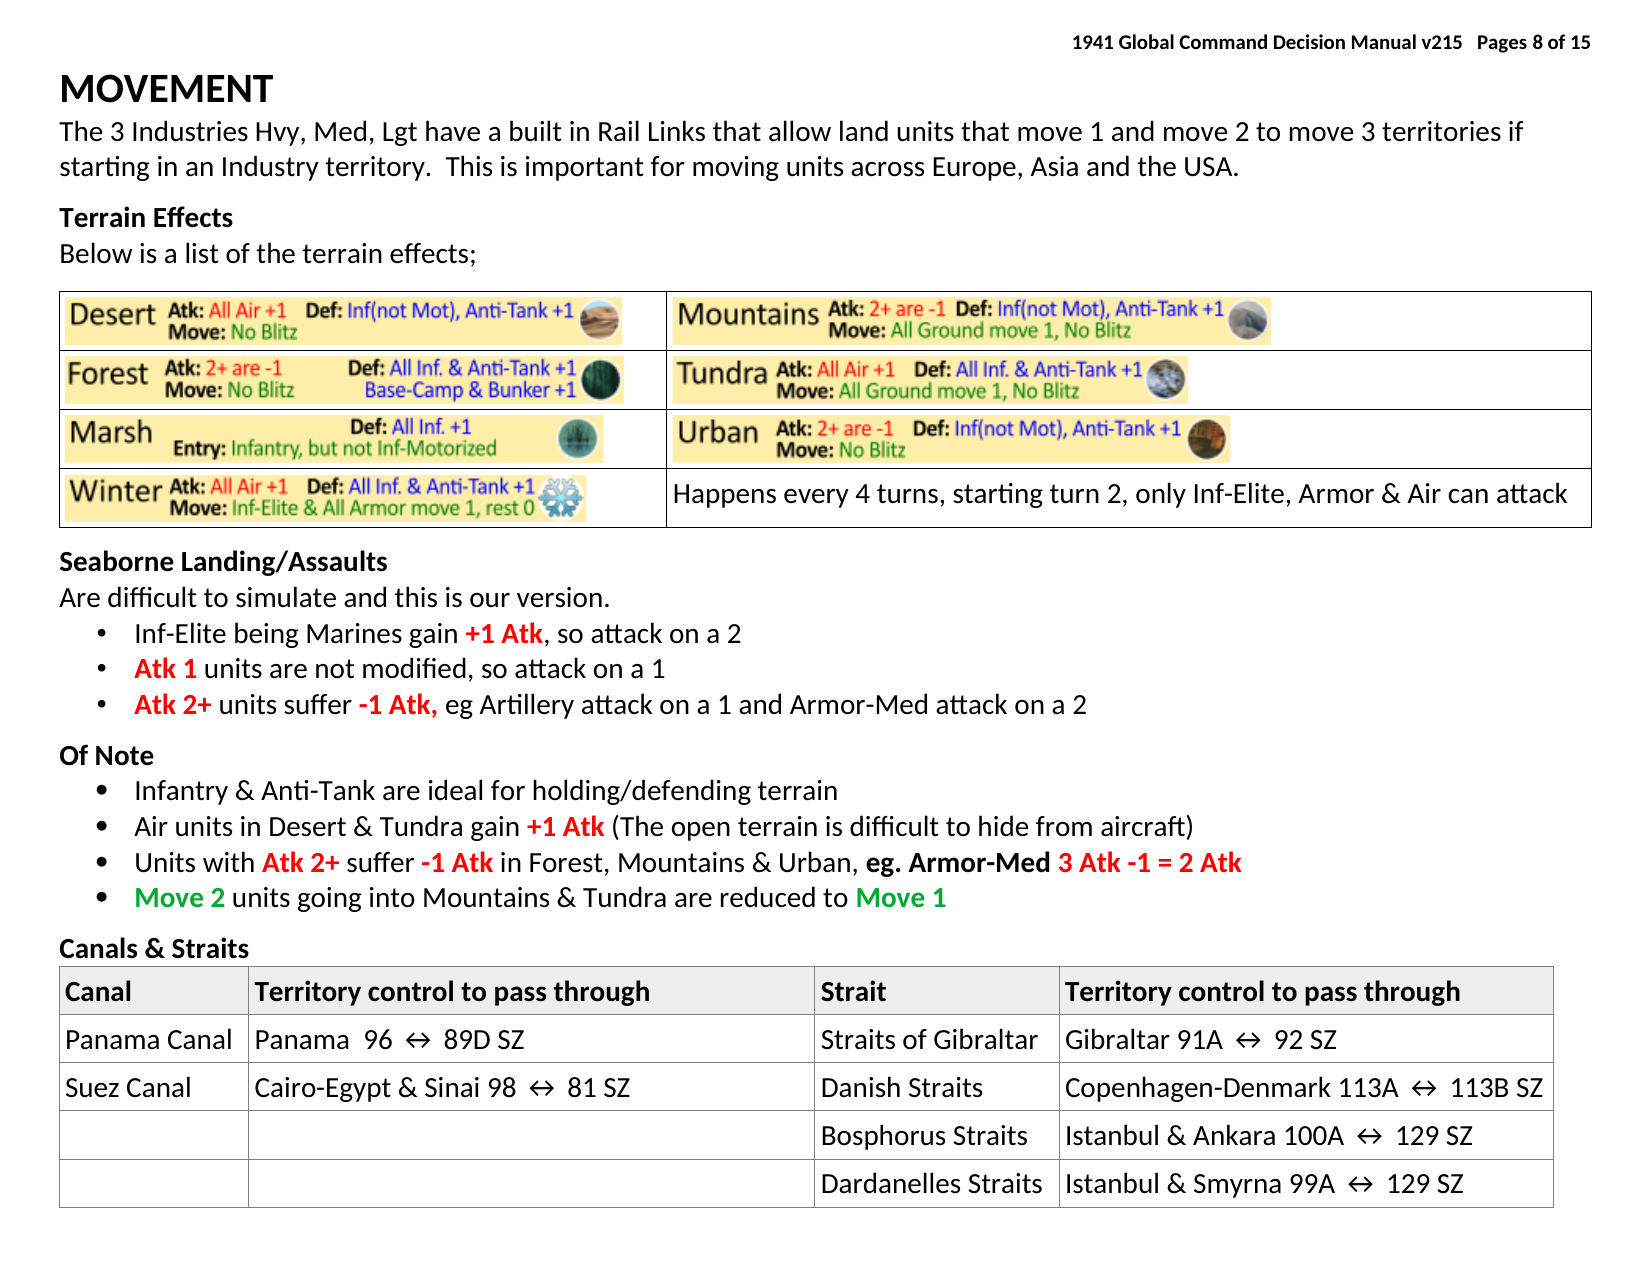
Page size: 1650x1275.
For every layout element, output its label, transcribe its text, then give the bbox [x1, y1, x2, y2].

table_cell [249, 1160, 814, 1207]
table_cell Straits of Gibraltar [815, 1015, 1059, 1062]
picture [64, 297, 623, 345]
picture [672, 297, 1272, 345]
table_cell Gibraltar 91A ↔ 92 SZ [1060, 1015, 1553, 1062]
text Of Note [59, 737, 1591, 772]
table_cell Cairo-Egypt & Sinai 98 ↔ 81 SZ [249, 1063, 814, 1110]
table_cell Bosphorus Straits [815, 1111, 1059, 1158]
table_cell [667, 410, 1591, 468]
text The 3 Industries Hvy, Med, Lgt have a built in Rail Links that allow land units that move 1 and move 2 to move 3 territories if starting in an Industry territory. This is important for moving units across Europe, Asia and the USA. [59, 113, 1591, 184]
table_cell [60, 351, 666, 409]
table_header Canal [60, 967, 248, 1014]
list Move 2 units going into Mountains & Tundra are reduced to Move 1 [97, 879, 1591, 915]
list Atk 1 units are not modified, so attack on a 1 [97, 650, 1591, 686]
text MOVEMENT [59, 62, 1591, 113]
text Seaborne Landing/Assaults [59, 543, 1591, 579]
table_cell [60, 410, 666, 468]
list Canals & Straits [59, 930, 1591, 966]
picture [64, 475, 587, 522]
text Terrain Effects [59, 199, 1591, 235]
picture [64, 356, 625, 404]
table_cell Danish Straits [815, 1063, 1059, 1110]
table_header Territory control to pass through [249, 967, 814, 1014]
table_header Territory control to pass through [1060, 967, 1553, 1014]
list Inf-Elite being Marines gain +1 Atk, so attack on a 2 [97, 615, 1591, 650]
table_header Strait [815, 967, 1059, 1014]
table_cell Suez Canal [60, 1063, 248, 1110]
text Are difficult to simulate and this is our version. [59, 579, 1591, 615]
table_cell [60, 1111, 248, 1158]
list Units with Atk 2+ suffer -1 Atk in Forest, Mountains & Urban, eg. Armor-Med 3 Atk -1 = 2 Atk [97, 844, 1591, 879]
table_cell Dardanelles Straits [815, 1160, 1059, 1207]
table_cell Happens every 4 turns, starting turn 2, only Inf-Elite, Armor & Air can attack [667, 469, 1591, 527]
table_cell Istanbul & Smyrna 99A ↔ 129 SZ [1060, 1160, 1553, 1207]
table_cell Panama 96 ↔ 89D SZ [249, 1015, 814, 1062]
table_cell [667, 351, 1591, 409]
table_cell [249, 1111, 814, 1158]
table_header [667, 292, 1591, 350]
list Atk 2+ units suffer -1 Atk, eg Artillery attack on a 1 and Armor-Med attack on a 2 [97, 686, 1591, 722]
table_cell [60, 469, 666, 527]
list Air units in Desert & Tundra gain +1 Atk (The open terrain is difficult to hide from aircraft) [97, 808, 1591, 844]
table_cell Panama Canal [60, 1015, 248, 1062]
text Below is a list of the terrain effects; [59, 235, 1591, 271]
list Infantry & Anti-Tank are ideal for holding/defending terrain [97, 772, 1591, 808]
picture [672, 356, 1189, 404]
picture [672, 415, 1231, 463]
table_cell Istanbul & Ankara 100A ↔ 129 SZ [1060, 1111, 1553, 1158]
table_cell Copenhagen-Denmark 113A ↔ 113B SZ [1060, 1063, 1553, 1110]
picture [64, 415, 604, 463]
table_cell [60, 1160, 248, 1207]
table_header [60, 292, 666, 350]
